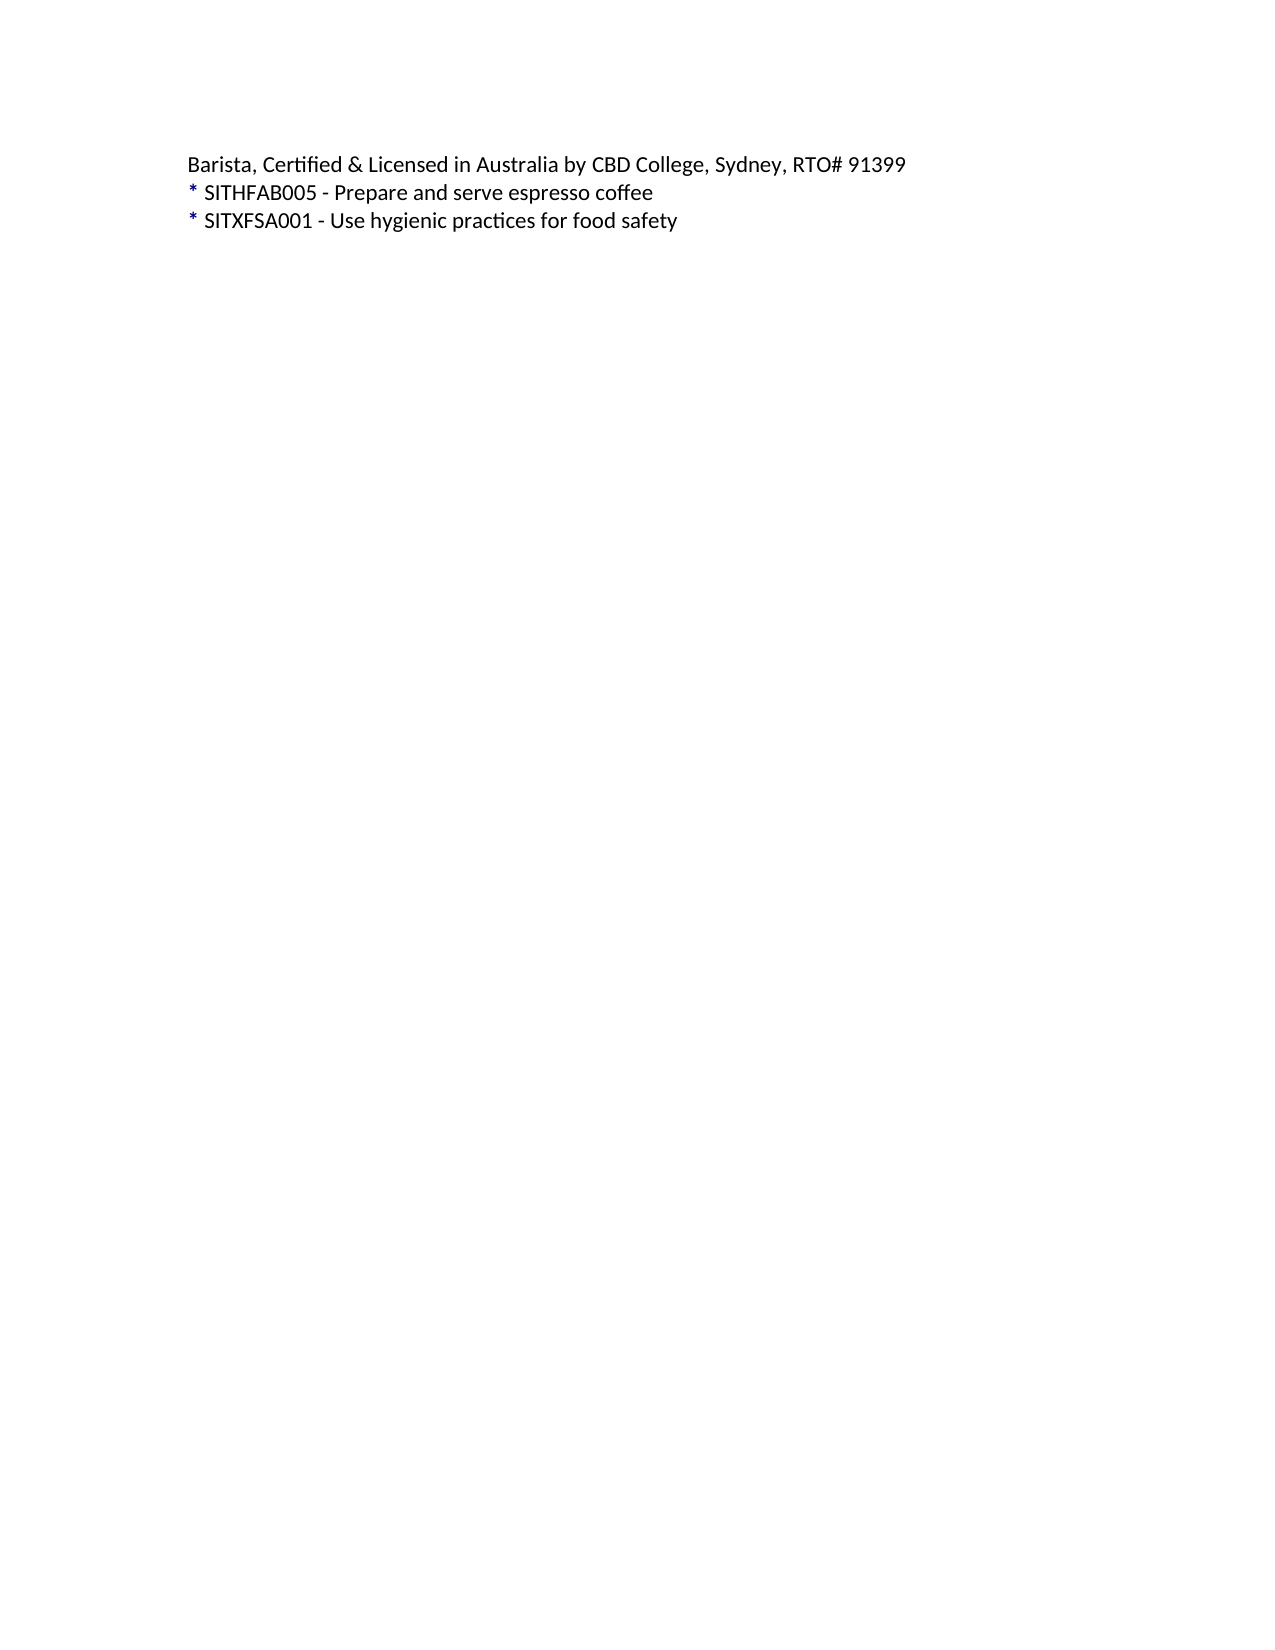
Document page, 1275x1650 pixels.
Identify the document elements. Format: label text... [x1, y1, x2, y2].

text * SITXFSA001 - Use hygienic practices for food safety [187, 206, 1087, 234]
text * SITHFAB005 - Prepare and serve espresso coffee [187, 178, 1087, 206]
text Barista, Certified & Licensed in Australia by CBD College, Sydney, RTO# 91399 [187, 150, 1087, 178]
